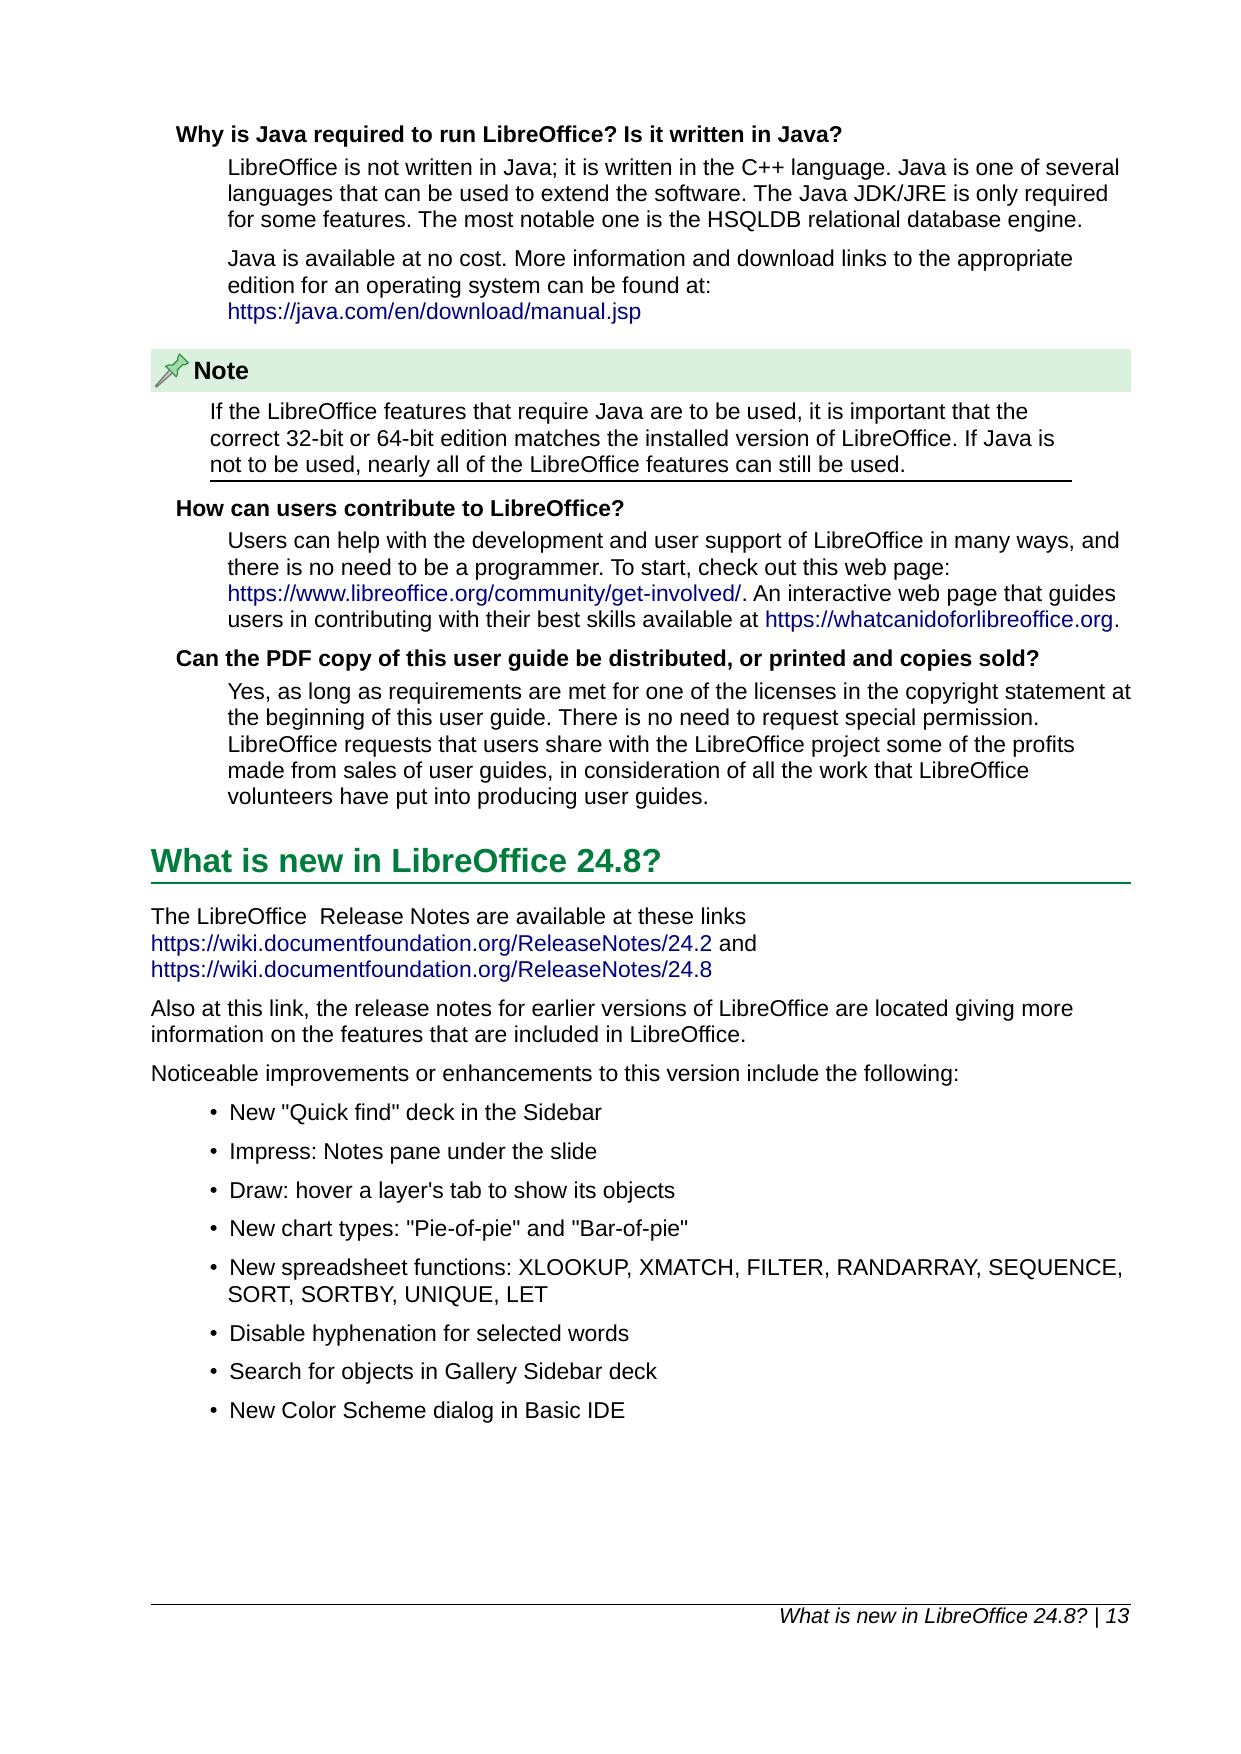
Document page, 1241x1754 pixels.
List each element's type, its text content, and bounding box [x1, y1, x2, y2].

list Disable hyphenation for selected words [209, 1319, 1131, 1346]
text Why is Java required to run LibreOffice? Is it written in Java? [176, 121, 1131, 147]
text Users can help with the development and user support of LibreOffice in many ways, and there is no need to be a programmer. To start, check out this web page: https://www.libreoffice.org/community/get-involved/. An interactive web page that guides users in contributing with their best skills available at https://whatcanidoforlibreoffice.org. [227, 527, 1131, 633]
list New spreadsheet functions: XLOOKUP, XMATCH, FILTER, RANDARRAY, SEQUENCE, SORT, SORTBY, UNIQUE, LET [209, 1254, 1131, 1307]
text How can users contribute to LibreOffice? [176, 495, 1131, 521]
list Noticeable improvements or enhancements to this version include the following: [151, 1060, 1131, 1086]
text LibreOffice is not written in Java; it is written in the C++ language. Java is one of several languages that can be used to extend the software. The Java JDK/JRE is only required for some features. The most notable one is the HSQLDB relational database engine. [227, 154, 1131, 233]
list Impress: Notes pane under the slide [209, 1138, 1131, 1164]
text Can the PDF copy of this user guide be distributed, or printed and copies sold? [176, 645, 1131, 672]
subtitle Note [151, 349, 1131, 392]
list Search for objects in Gallery Sidebar deck [209, 1358, 1131, 1385]
text Java is available at no cost. More information and download links to the appropriate edition for an operating system can be found at: https://java.com/en/download/manual.jsp [227, 245, 1131, 324]
text If the LibreOffice features that require Java are to be used, it is important that the correct 32-bit or 64-bit edition matches the installed version of LibreOffice. If Java is not to be used, nearly all of the LibreOffice features can still be used. [209, 398, 1072, 482]
list New chart types: "Pie-of-pie" and "Bar-of-pie" [209, 1215, 1131, 1242]
subtitle What is new in LibreOffice 24.8? [151, 841, 1131, 882]
text The LibreOffice Release Notes are available at these links https://wiki.documentfoundation.org/ReleaseNotes/24.2 and https://wiki.documentfoundation.org/ReleaseNotes/24.8 [151, 903, 1131, 982]
list Draw: hover a layer's tab to show its objects [209, 1177, 1131, 1203]
text Yes, as long as requirements are met for one of the licenses in the copyright statement at the beginning of this user guide. There is no need to request special permission. LibreOffice requests that users share with the LibreOffice project some of the profits made from sales of user guides, in consideration of all the work that LibreOffice volunteers have put into producing user guides. [227, 678, 1131, 810]
text Also at this link, the release notes for earlier versions of LibreOffice are located giving more information on the features that are included in LibreOffice. [151, 995, 1131, 1047]
list New Color Scheme dialog in Basic IDE [209, 1397, 1131, 1423]
list New "Quick find" deck in the Sidebar [209, 1099, 1131, 1125]
